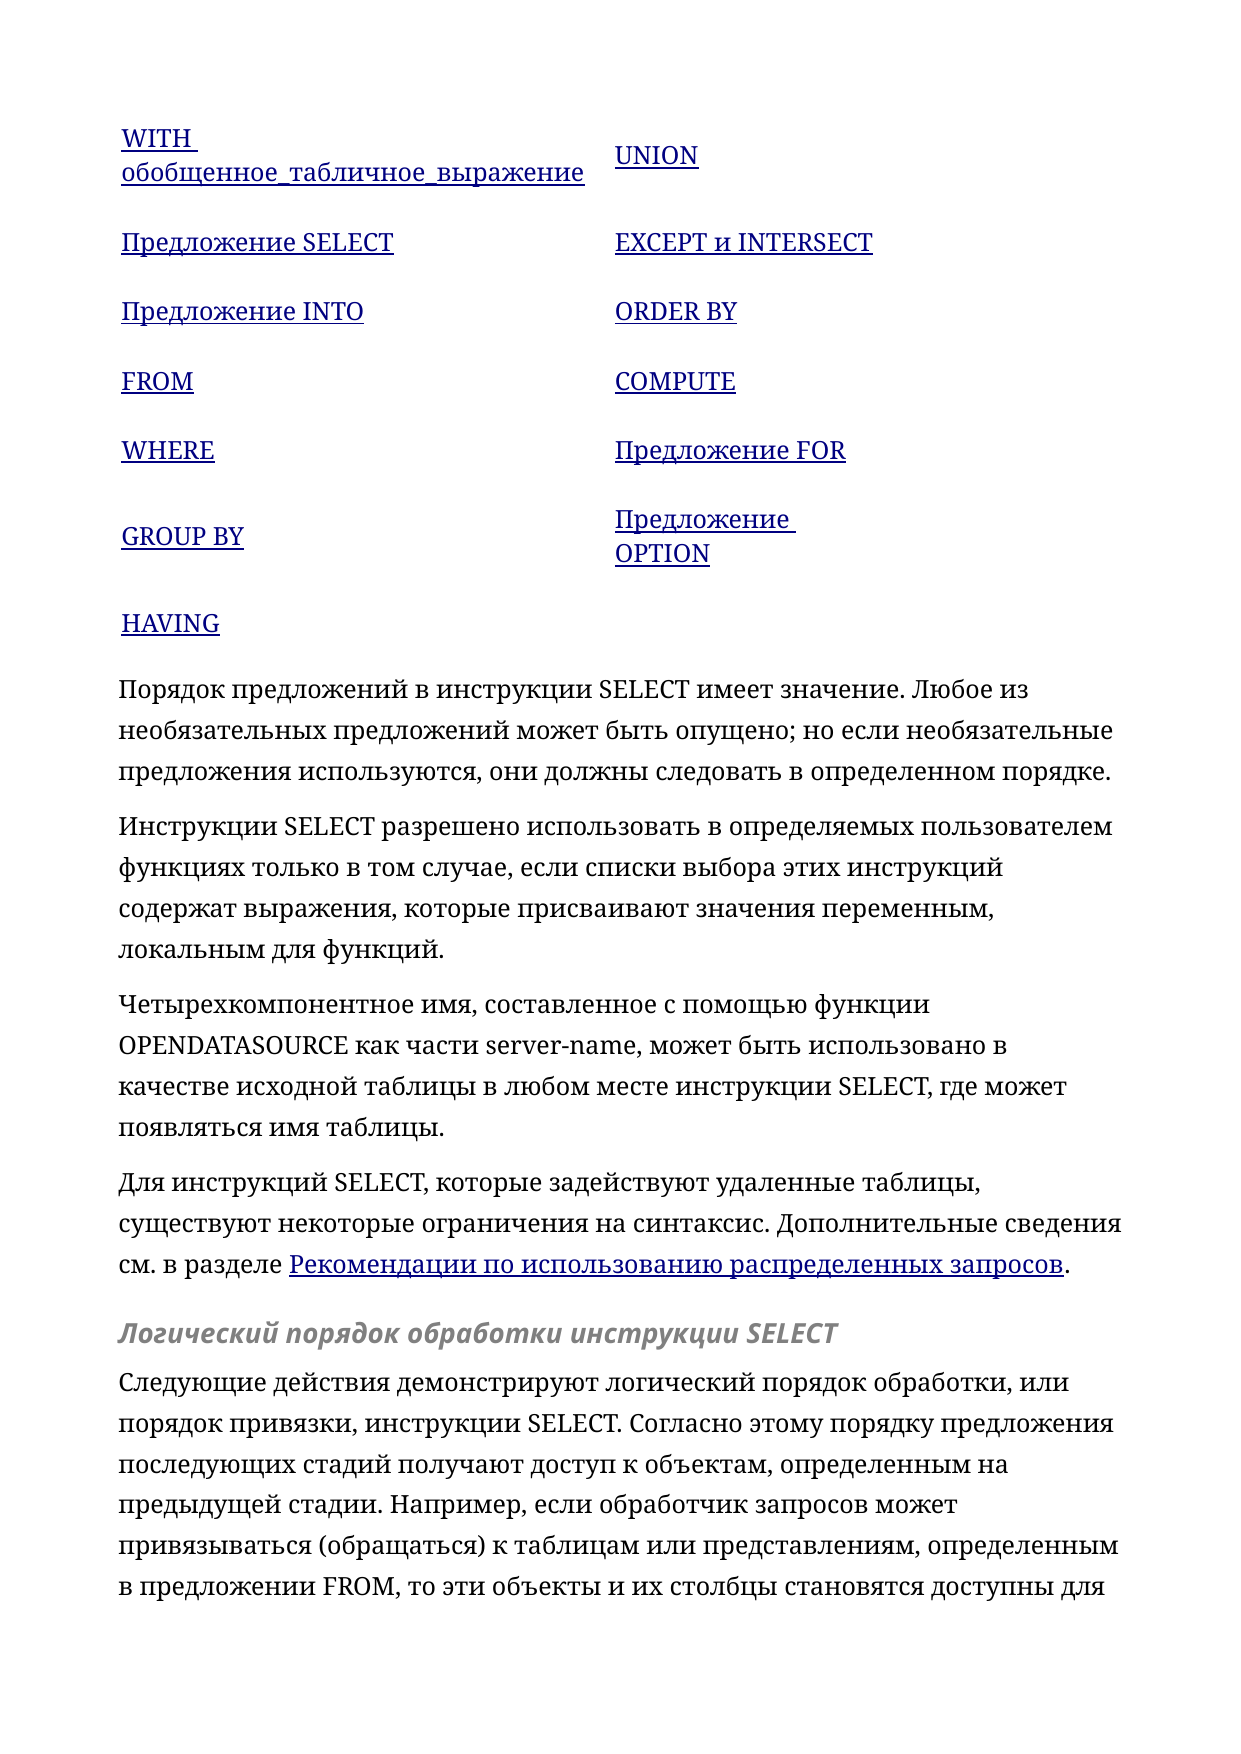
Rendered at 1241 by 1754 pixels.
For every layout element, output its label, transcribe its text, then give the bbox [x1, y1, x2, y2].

table_cell Предложение SELECT [118, 222, 612, 291]
text Порядок предложений в инструкции SELECT имеет значение. Любое из необязательных предложений может быть опущено; но если необязательные предложения используются, они должны следовать в определенном порядке. [118, 672, 1122, 788]
table_cell Предложение OPTION [612, 499, 888, 602]
table_cell GROUP BY [118, 499, 612, 602]
table_header UNION [612, 118, 888, 222]
table_header WITH обобщенное_табличное_выражение [118, 118, 612, 222]
text Следующие действия демонстрируют логический порядок обработки, или порядок привязки, инструкции SELECT. Согласно этому порядку предложения последующих стадий получают доступ к объектам, определенным на предыдущей стадии. Например, если обработчик запросов может привязываться (обращаться) к таблицам или представлениям, определенным в предложении FROM, то эти объекты и их столбцы становятся доступны для [118, 1364, 1122, 1603]
table_cell FROM [118, 360, 612, 430]
table_cell Предложение FOR [612, 430, 888, 499]
text Инструкции SELECT разрешено использовать в определяемых пользователем функциях только в том случае, если списки выбора этих инструкций содержат выражения, которые присваивают значения переменным, локальным для функций. [118, 809, 1122, 966]
table_cell EXCEPT и INTERSECT [612, 222, 888, 291]
subtitle Логический порядок обработки инструкции SELECT [118, 1314, 1122, 1352]
table_cell ORDER BY [612, 291, 888, 360]
table_cell [612, 603, 888, 672]
text Четырехкомпонентное имя, составленное с помощью функции OPENDATASOURCE как части server-name, может быть использовано в качестве исходной таблицы в любом месте инструкции SELECT, где может появляться имя таблицы. [118, 987, 1122, 1143]
text Для инструкций SELECT, которые задействуют удаленные таблицы, существуют некоторые ограничения на синтаксис. Дополнительные сведения см. в разделе Рекомендации по использованию распределенных запросов. [118, 1165, 1122, 1281]
table_cell HAVING [118, 603, 612, 672]
table_cell Предложение INTO [118, 291, 612, 360]
table_cell COMPUTE [612, 360, 888, 430]
table_cell WHERE [118, 430, 612, 499]
